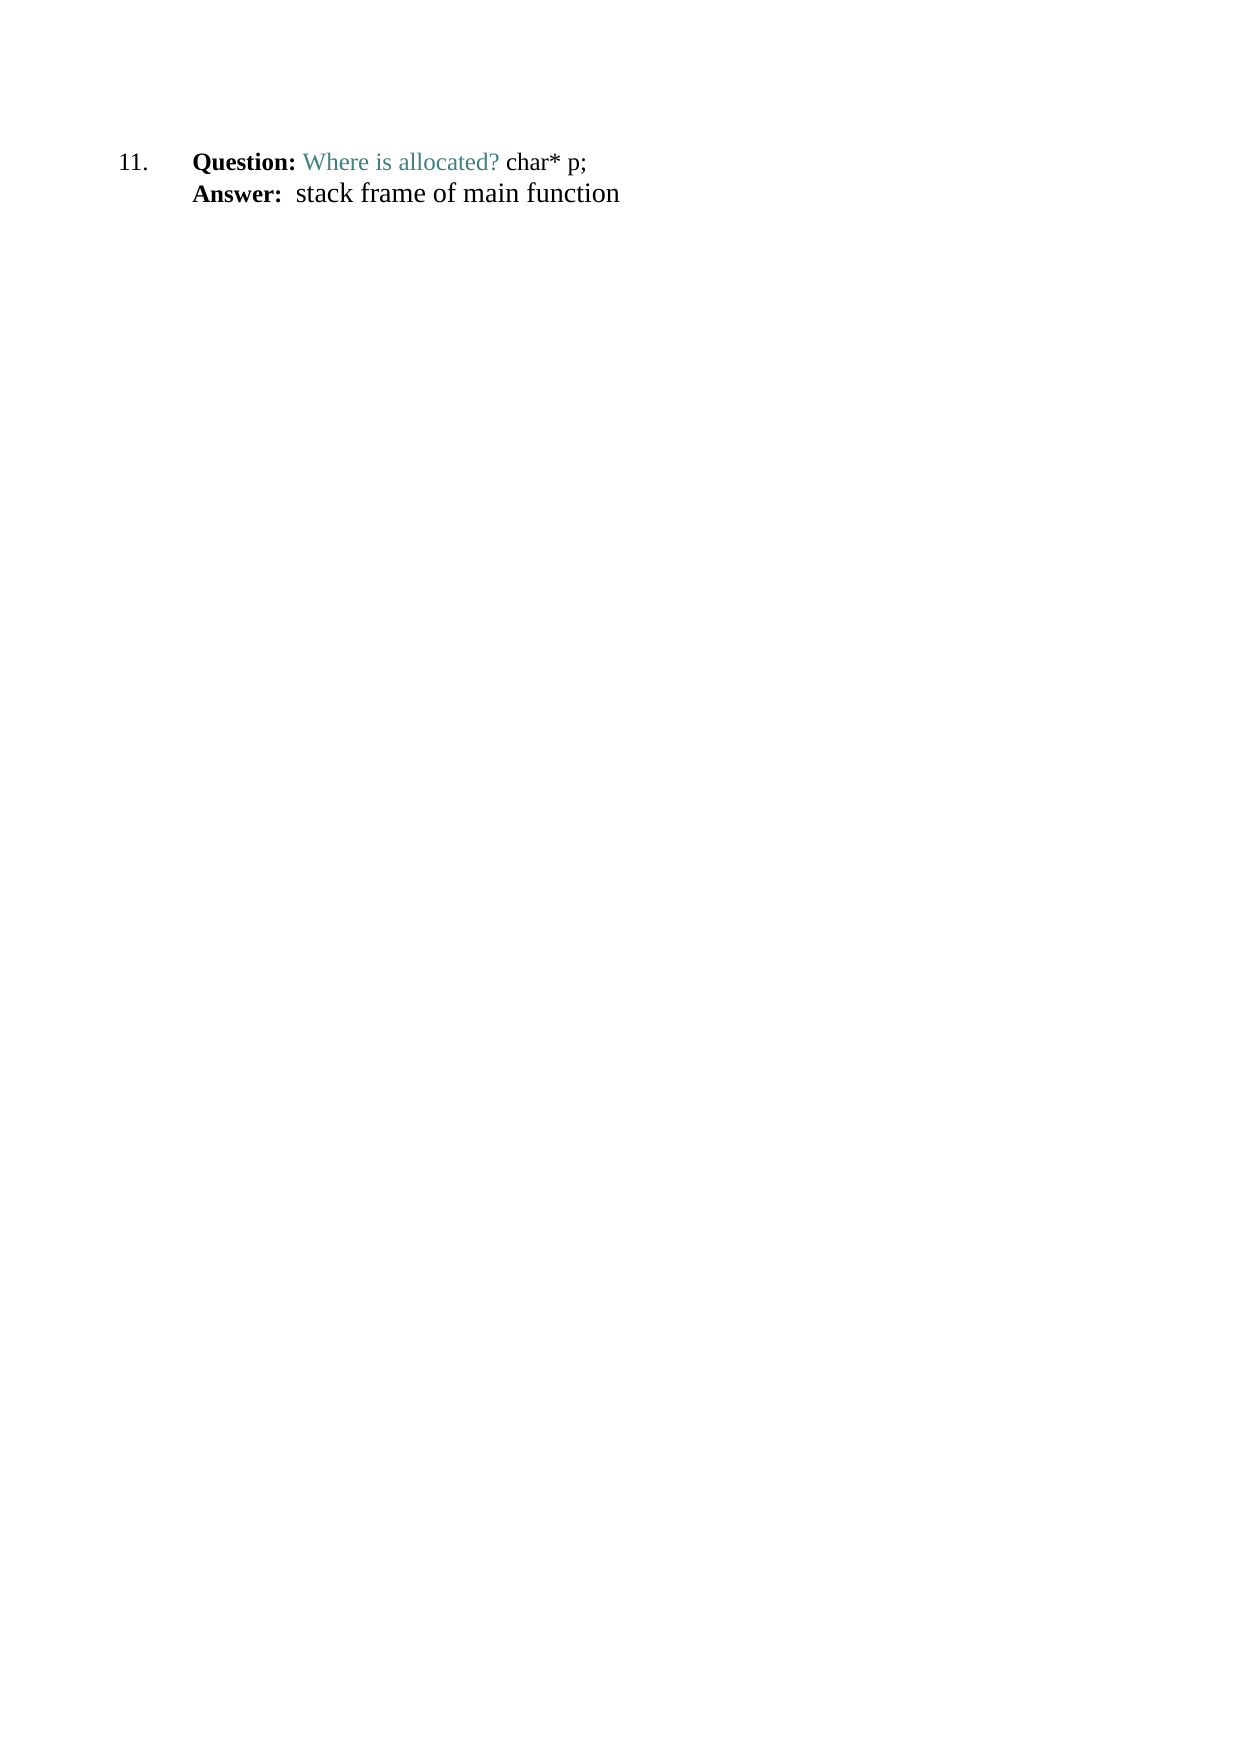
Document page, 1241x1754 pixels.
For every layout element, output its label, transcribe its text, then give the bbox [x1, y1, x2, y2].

text 11. Question: Where is allocated? char* p; [118, 147, 1122, 176]
text Answer: stack frame of main function [118, 176, 1122, 208]
